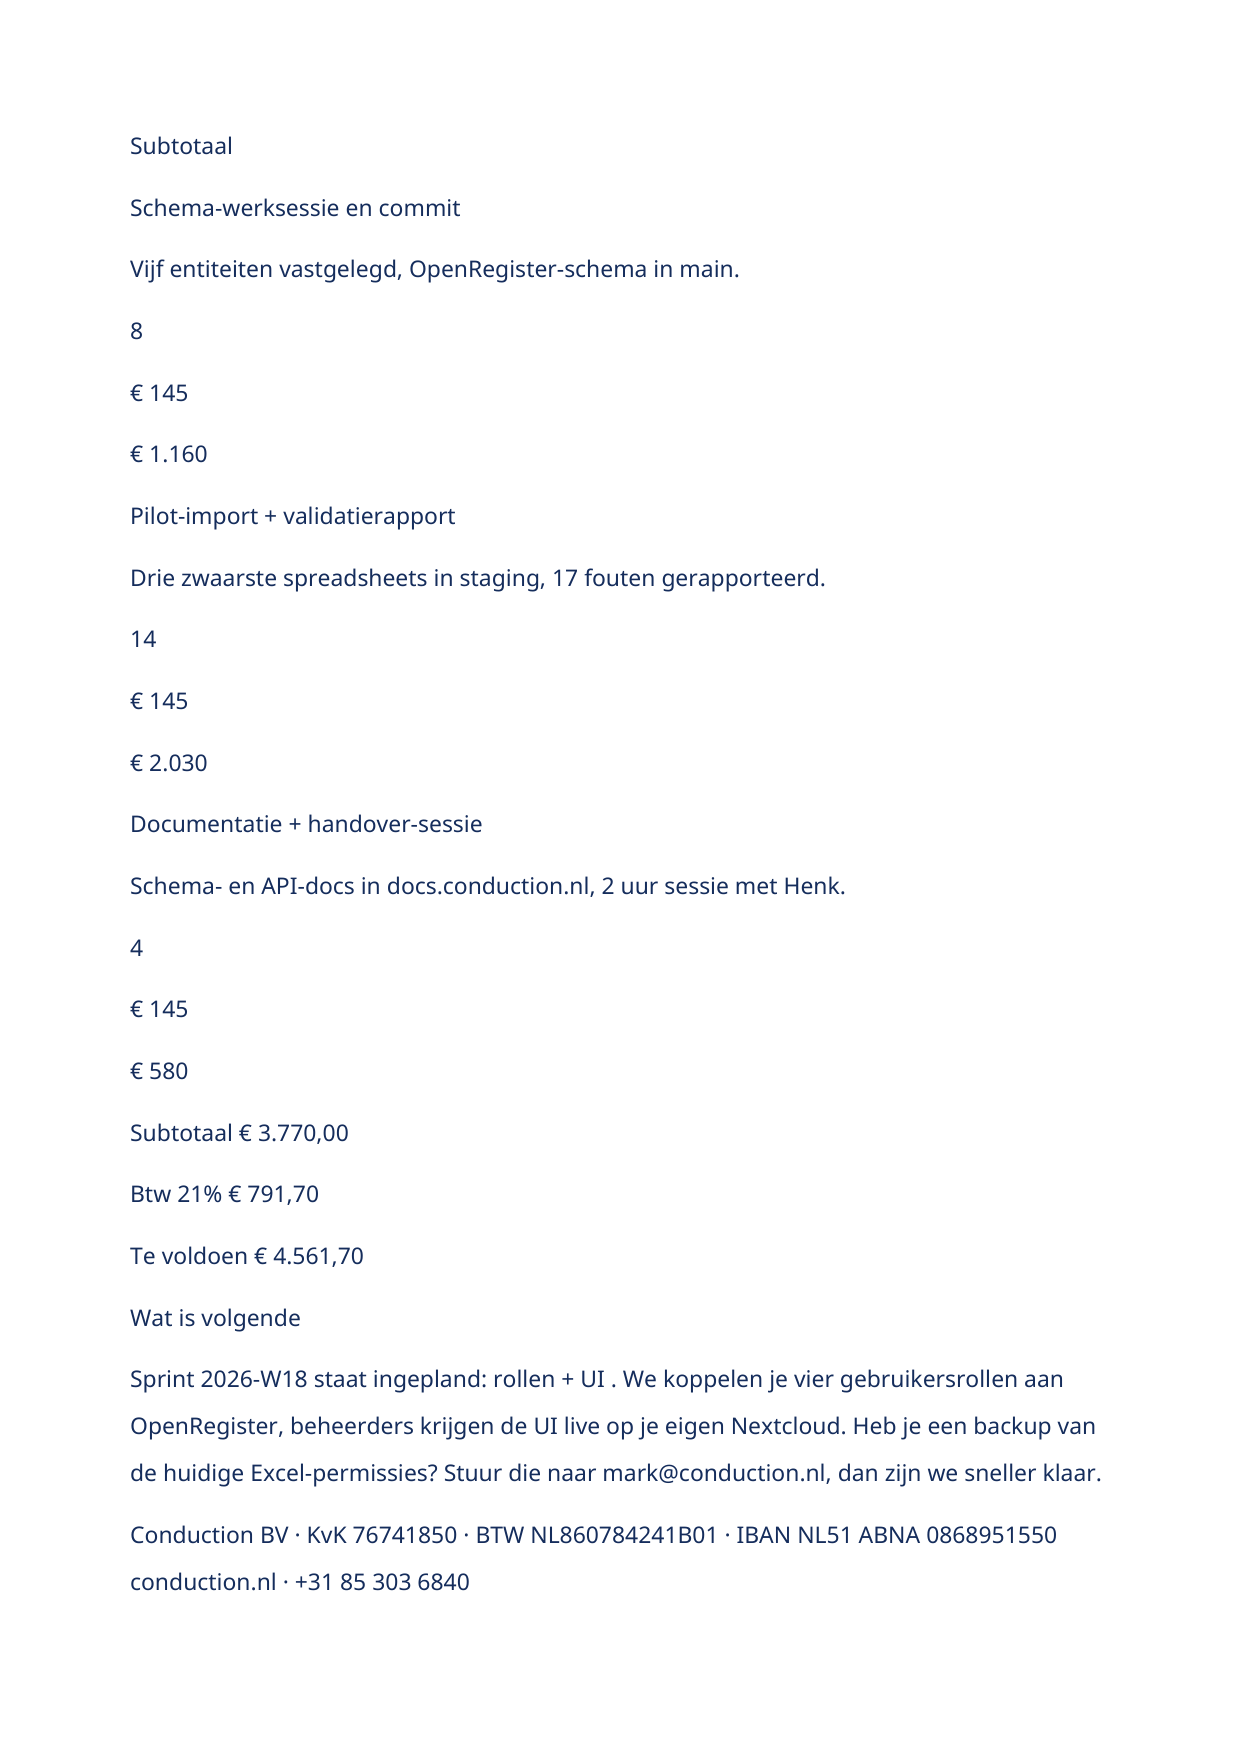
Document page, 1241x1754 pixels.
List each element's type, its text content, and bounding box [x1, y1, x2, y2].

text Drie zwaarste spreadsheets in staging, 17 fouten gerapporteerd. [130, 562, 1110, 593]
text Conduction BV · KvK 76741850 · BTW NL860784241B01 · IBAN NL51 ABNA 0868951550 conduction.nl · +31 85 303 6840 [130, 1519, 1110, 1597]
text Schema-werksessie en commit [130, 192, 1110, 223]
text Te voldoen € 4.561,70 [130, 1240, 1110, 1271]
text € 145 [130, 377, 1110, 408]
text Pilot-import + validatierapport [130, 500, 1110, 531]
text € 580 [130, 1055, 1110, 1086]
text Subtotaal [130, 130, 1110, 161]
text Wat is volgende [130, 1302, 1110, 1333]
text € 2.030 [130, 747, 1110, 778]
text Documentatie + handover-sessie [130, 808, 1110, 839]
text 8 [130, 315, 1110, 346]
text € 1.160 [130, 438, 1110, 469]
text Sprint 2026-W18 staat ingepland: rollen + UI . We koppelen je vier gebruikersrollen aan OpenRegister, beheerders krijgen de UI live op je eigen Nextcloud. Heb je een backup van de huidige Excel-permissies? Stuur die naar mark@conduction.nl, dan zijn we sneller klaar. [130, 1363, 1110, 1488]
text Schema- en API-docs in docs.conduction.nl, 2 uur sessie met Henk. [130, 870, 1110, 901]
text Vijf entiteiten vastgelegd, OpenRegister-schema in main. [130, 253, 1110, 284]
text € 145 [130, 685, 1110, 716]
text € 145 [130, 993, 1110, 1024]
text Btw 21% € 791,70 [130, 1178, 1110, 1209]
text 14 [130, 623, 1110, 654]
text Subtotaal € 3.770,00 [130, 1117, 1110, 1148]
text 4 [130, 932, 1110, 963]
